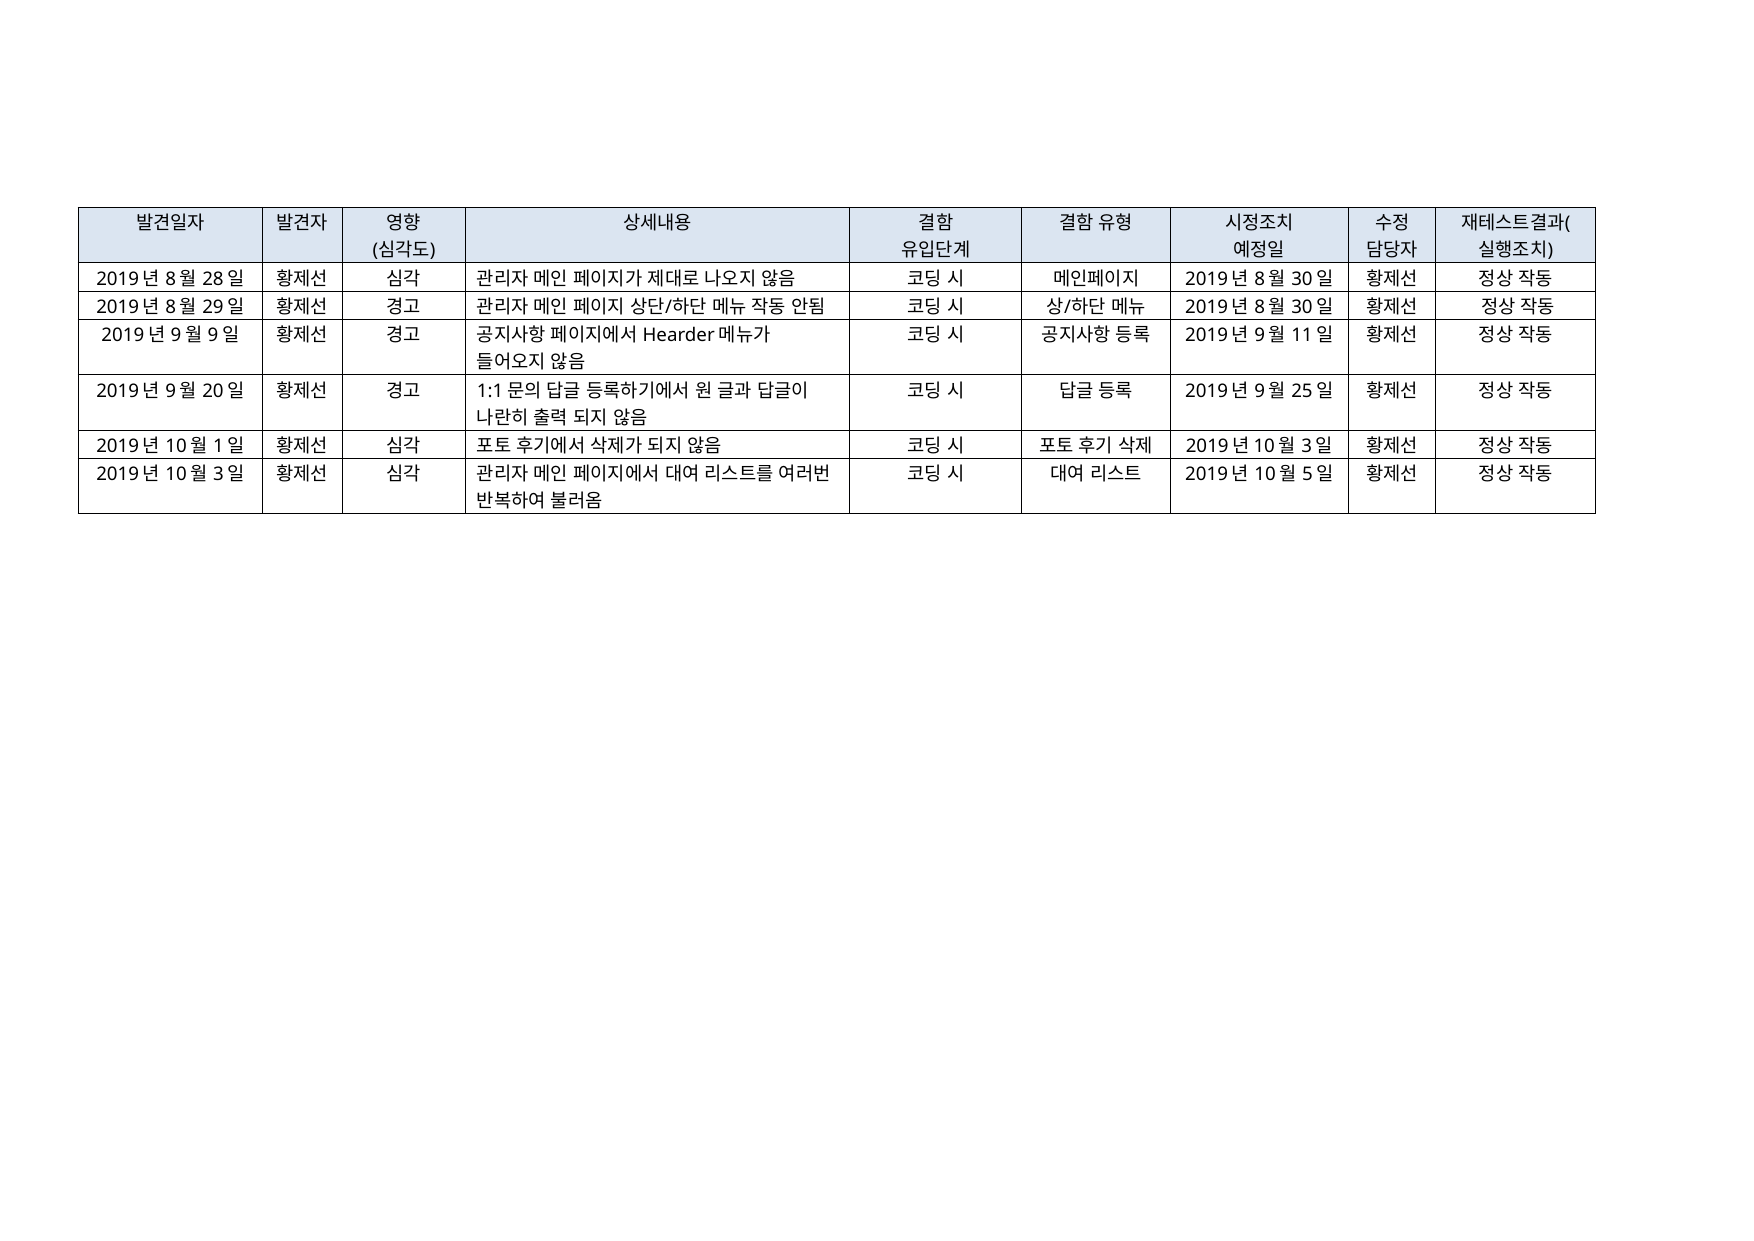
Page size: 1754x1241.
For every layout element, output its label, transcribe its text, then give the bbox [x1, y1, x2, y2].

table_cell 황제선 [263, 292, 342, 319]
table_cell 코딩 시 [850, 459, 1021, 513]
table_cell 정상 작동 [1436, 431, 1595, 458]
table_cell 코딩 시 [850, 431, 1021, 458]
table_cell 2019년10월 3일 [1171, 431, 1348, 458]
table_cell 심각 [343, 431, 465, 458]
table_header 시정조치 예정일 [1171, 208, 1348, 262]
table_cell 황제선 [263, 320, 342, 374]
table_cell 2019년 8월 28일 [79, 263, 262, 291]
table_cell 경고 [343, 292, 465, 319]
table_cell 황제선 [263, 431, 342, 458]
table_header 결함 유형 [1022, 208, 1170, 262]
table_cell 2019년 8월 29일 [79, 292, 262, 319]
table_cell 2019년 8월 30일 [1171, 263, 1348, 291]
table_header 영향 (심각도) [343, 208, 465, 262]
table_cell 2019년 9월 25일 [1171, 375, 1348, 429]
table_cell 황제선 [1349, 320, 1435, 374]
table_cell 2019년 8월 30일 [1171, 292, 1348, 319]
table_cell 코딩 시 [850, 375, 1021, 429]
table_header 결함 유입단계 [850, 208, 1021, 262]
table_cell 2019년 9월 11일 [1171, 320, 1348, 374]
table_cell 정상 작동 [1436, 459, 1595, 513]
table_header 상세내용 [466, 208, 849, 262]
table_cell 황제선 [263, 375, 342, 429]
table_cell 2019년 10월 1일 [79, 431, 262, 458]
table_header 발견자 [263, 208, 342, 262]
table_cell 정상 작동 [1436, 375, 1595, 429]
table_cell 2019년 9월 20일 [79, 375, 262, 429]
table_cell 황제선 [1349, 292, 1435, 319]
table_cell 황제선 [263, 263, 342, 291]
table_cell 황제선 [1349, 431, 1435, 458]
table_cell 코딩 시 [850, 292, 1021, 319]
table_cell 황제선 [1349, 263, 1435, 291]
table_cell 심각 [343, 263, 465, 291]
table_cell 황제선 [1349, 375, 1435, 429]
table_cell 정상 작동 [1436, 320, 1595, 374]
table_cell 코딩 시 [850, 263, 1021, 291]
table_cell 심각 [343, 459, 465, 513]
table_cell 공지사항 등록 [1022, 320, 1170, 374]
table_cell 정상 작동 [1436, 292, 1595, 319]
table_cell 관리자 메인 페이지가 제대로 나오지 않음 [466, 263, 849, 291]
table_cell 답글 등록 [1022, 375, 1170, 429]
table_cell 황제선 [1349, 459, 1435, 513]
table_cell 경고 [343, 320, 465, 374]
table_cell 상/하단 메뉴 [1022, 292, 1170, 319]
table_cell 공지사항 페이지에서 Hearder메뉴가 들어오지 않음 [466, 320, 849, 374]
table_cell 2019년 10월 5일 [1171, 459, 1348, 513]
table_cell 포토 후기에서 삭제가 되지 않음 [466, 431, 849, 458]
table_cell 대여 리스트 [1022, 459, 1170, 513]
table_cell 메인페이지 [1022, 263, 1170, 291]
table_cell 관리자 메인 페이지에서 대여 리스트를 여러번 반복하여 불러옴 [466, 459, 849, 513]
table_cell 관리자 메인 페이지 상단/하단 메뉴 작동 안됨 [466, 292, 849, 319]
table_cell 1:1문의 답글 등록하기에서 원 글과 답글이 나란히 출력 되지 않음 [466, 375, 849, 429]
table_cell 포토 후기 삭제 [1022, 431, 1170, 458]
table_cell 코딩 시 [850, 320, 1021, 374]
table_cell 정상 작동 [1436, 263, 1595, 291]
table_cell 2019년 9월 9일 [79, 320, 262, 374]
table_header 수정 담당자 [1349, 208, 1435, 262]
table_cell 황제선 [263, 459, 342, 513]
table_cell 경고 [343, 375, 465, 429]
table_header 재테스트결과(실행조치) [1436, 208, 1595, 262]
table_header 발견일자 [79, 208, 262, 262]
table_cell 2019년 10월 3일 [79, 459, 262, 513]
